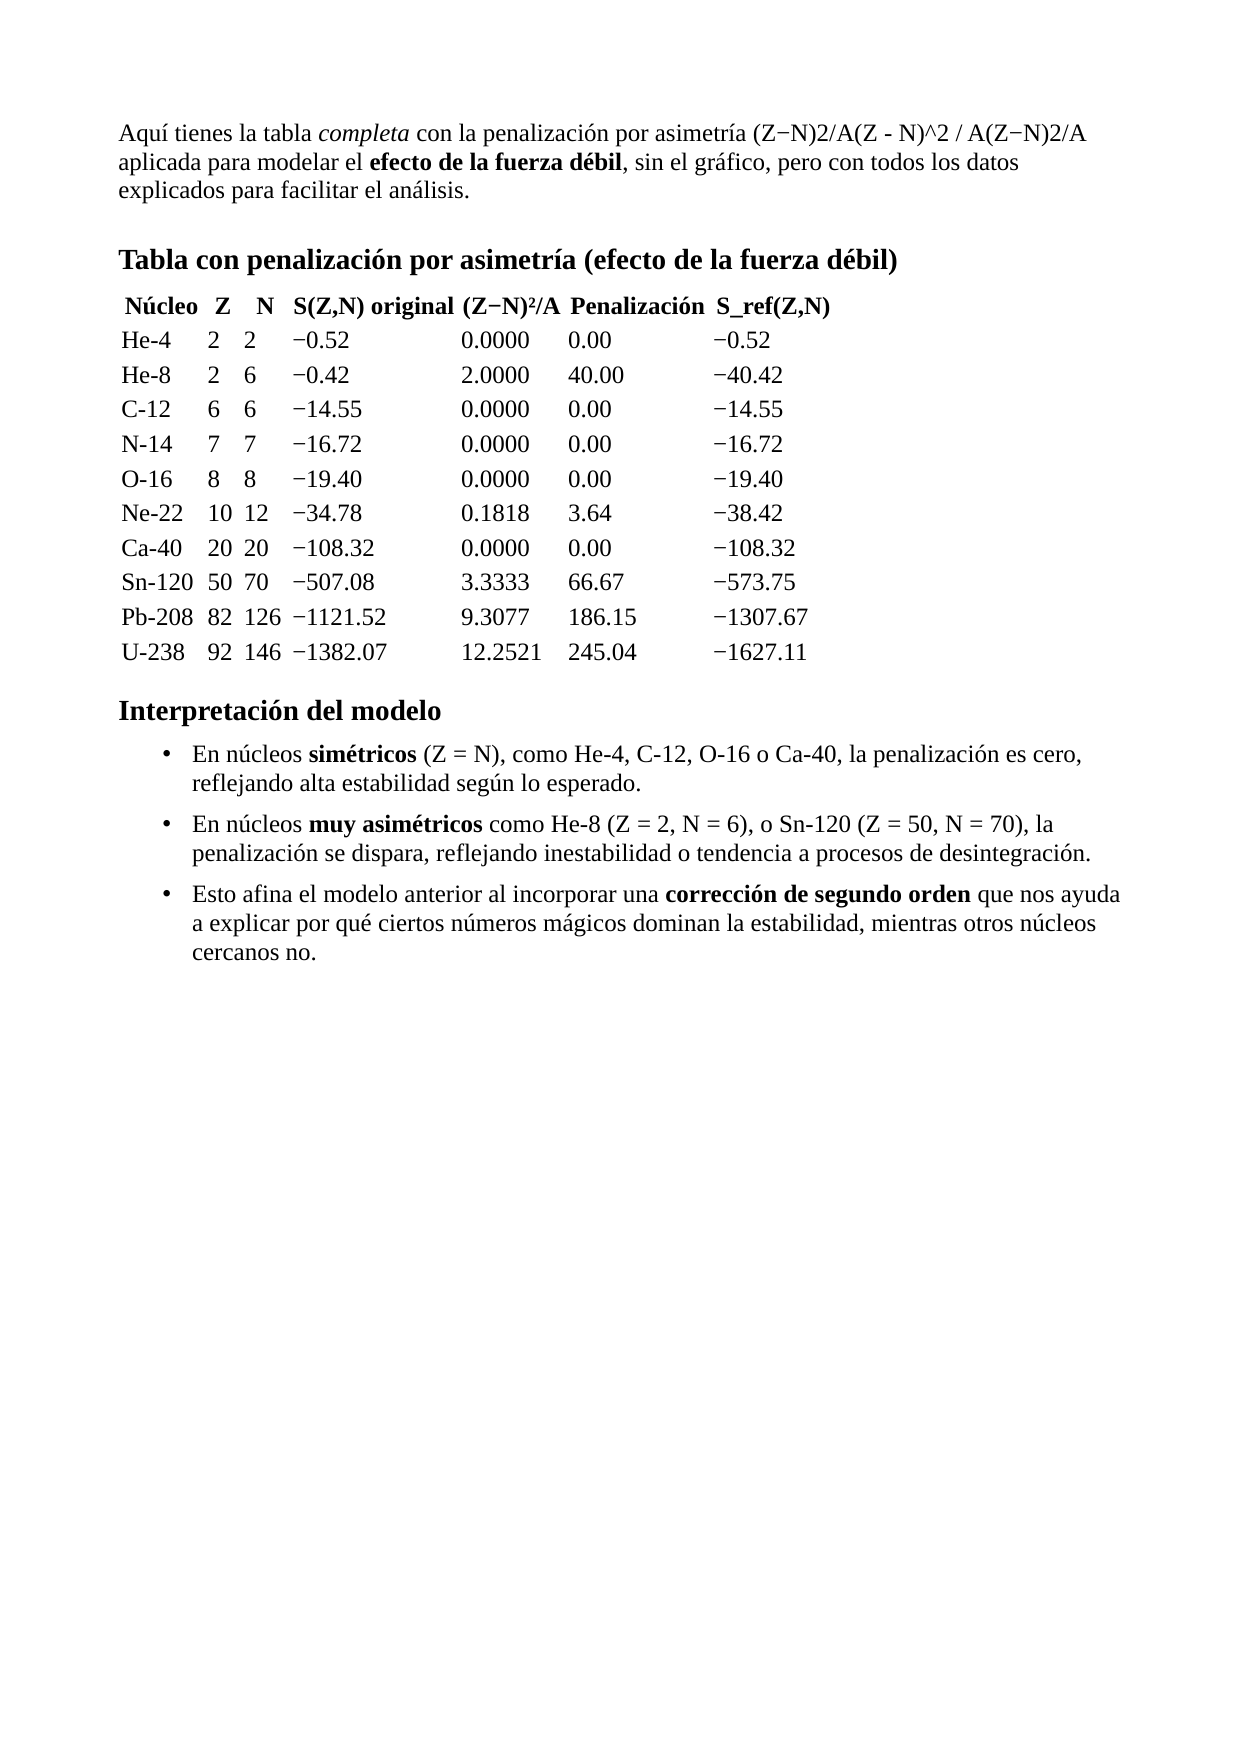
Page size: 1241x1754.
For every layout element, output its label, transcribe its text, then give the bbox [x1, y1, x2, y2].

list En núcleos simétricos (Z = N), como He-4, C-12, O-16 o Ca-40, la penalización es cero, reflejando alta estabilidad según lo esperado. [162, 739, 1122, 797]
table_cell 146 [241, 634, 289, 668]
table_cell −1121.52 [289, 599, 458, 634]
table_cell 0.00 [565, 392, 710, 426]
table_cell −16.72 [710, 426, 837, 461]
table_cell O-16 [118, 461, 204, 495]
table_cell 0.00 [565, 426, 710, 461]
table_cell −507.08 [289, 565, 458, 599]
table_cell −14.55 [289, 392, 458, 426]
table_cell 82 [205, 599, 241, 634]
table_cell 10 [205, 495, 241, 530]
table_cell 2 [241, 323, 289, 357]
table_cell 245.04 [565, 634, 710, 668]
table_header Núcleo [118, 288, 204, 322]
table_cell 12.2521 [458, 634, 565, 668]
table_header Penalización [565, 288, 710, 322]
table_cell −19.40 [710, 461, 837, 495]
table_cell 0.0000 [458, 392, 565, 426]
table_header S_ref(Z,N) [710, 288, 837, 322]
list Esto afina el modelo anterior al incorporar una corrección de segundo orden que nos ayuda a explicar por qué ciertos números mágicos dominan la estabilidad, mientras otros núcleos cercanos no. [162, 879, 1122, 966]
table_cell 20 [241, 530, 289, 564]
table_cell Ne-22 [118, 495, 204, 530]
table_header S(Z,N) original [289, 288, 458, 322]
table_cell 0.00 [565, 323, 710, 357]
table_cell Ca-40 [118, 530, 204, 564]
table_cell 0.0000 [458, 323, 565, 357]
table_cell 7 [241, 426, 289, 461]
table_cell 2 [205, 357, 241, 392]
table_cell C-12 [118, 392, 204, 426]
table_cell 40.00 [565, 357, 710, 392]
list En núcleos muy asimétricos como He-8 (Z = 2, N = 6), o Sn-120 (Z = 50, N = 70), la penalización se dispara, reflejando inestabilidad o tendencia a procesos de desintegración. [162, 809, 1122, 867]
table_cell Pb-208 [118, 599, 204, 634]
table_header N [241, 288, 289, 322]
table_cell 7 [205, 426, 241, 461]
table_cell He-8 [118, 357, 204, 392]
subtitle Interpretación del modelo [118, 693, 1122, 727]
table_cell −19.40 [289, 461, 458, 495]
table_cell 50 [205, 565, 241, 599]
table_cell Sn-120 [118, 565, 204, 599]
table_cell 0.1818 [458, 495, 565, 530]
table_cell −1382.07 [289, 634, 458, 668]
table_cell −16.72 [289, 426, 458, 461]
table_cell 2 [205, 323, 241, 357]
subtitle Tabla con penalización por asimetría (efecto de la fuerza débil) [118, 242, 1122, 275]
table_cell −0.42 [289, 357, 458, 392]
table_header (Z−N)²/A [458, 288, 565, 322]
table_cell −1307.67 [710, 599, 837, 634]
table_cell 0.00 [565, 530, 710, 564]
table_cell −0.52 [289, 323, 458, 357]
table_cell He-4 [118, 323, 204, 357]
table_cell −38.42 [710, 495, 837, 530]
table_cell 70 [241, 565, 289, 599]
table_cell 186.15 [565, 599, 710, 634]
table_cell −573.75 [710, 565, 837, 599]
table_cell 66.67 [565, 565, 710, 599]
table_cell 9.3077 [458, 599, 565, 634]
table_cell 126 [241, 599, 289, 634]
table_header Z [205, 288, 241, 322]
table_cell −0.52 [710, 323, 837, 357]
table_cell 12 [241, 495, 289, 530]
table_cell 2.0000 [458, 357, 565, 392]
table_cell −108.32 [710, 530, 837, 564]
text Aquí tienes la tabla completa con la penalización por asimetría (Z−N)2/A(Z - N)^2 / A(Z−N)2/A aplicada para modelar el efecto de la fuerza débil, sin el gráfico, pero con todos los datos explicados para facilitar el análisis. [118, 118, 1122, 204]
table_cell 6 [241, 357, 289, 392]
table_cell −108.32 [289, 530, 458, 564]
table_cell N-14 [118, 426, 204, 461]
table_cell −34.78 [289, 495, 458, 530]
table_cell −1627.11 [710, 634, 837, 668]
table_cell 6 [205, 392, 241, 426]
table_cell 0.0000 [458, 461, 565, 495]
table_cell −40.42 [710, 357, 837, 392]
table_cell 20 [205, 530, 241, 564]
table_cell 0.00 [565, 461, 710, 495]
table_cell 6 [241, 392, 289, 426]
table_cell 8 [205, 461, 241, 495]
table_cell 92 [205, 634, 241, 668]
table_cell −14.55 [710, 392, 837, 426]
table_cell 3.64 [565, 495, 710, 530]
table_cell 8 [241, 461, 289, 495]
table_cell 0.0000 [458, 530, 565, 564]
table_cell U-238 [118, 634, 204, 668]
table_cell 0.0000 [458, 426, 565, 461]
table_cell 3.3333 [458, 565, 565, 599]
